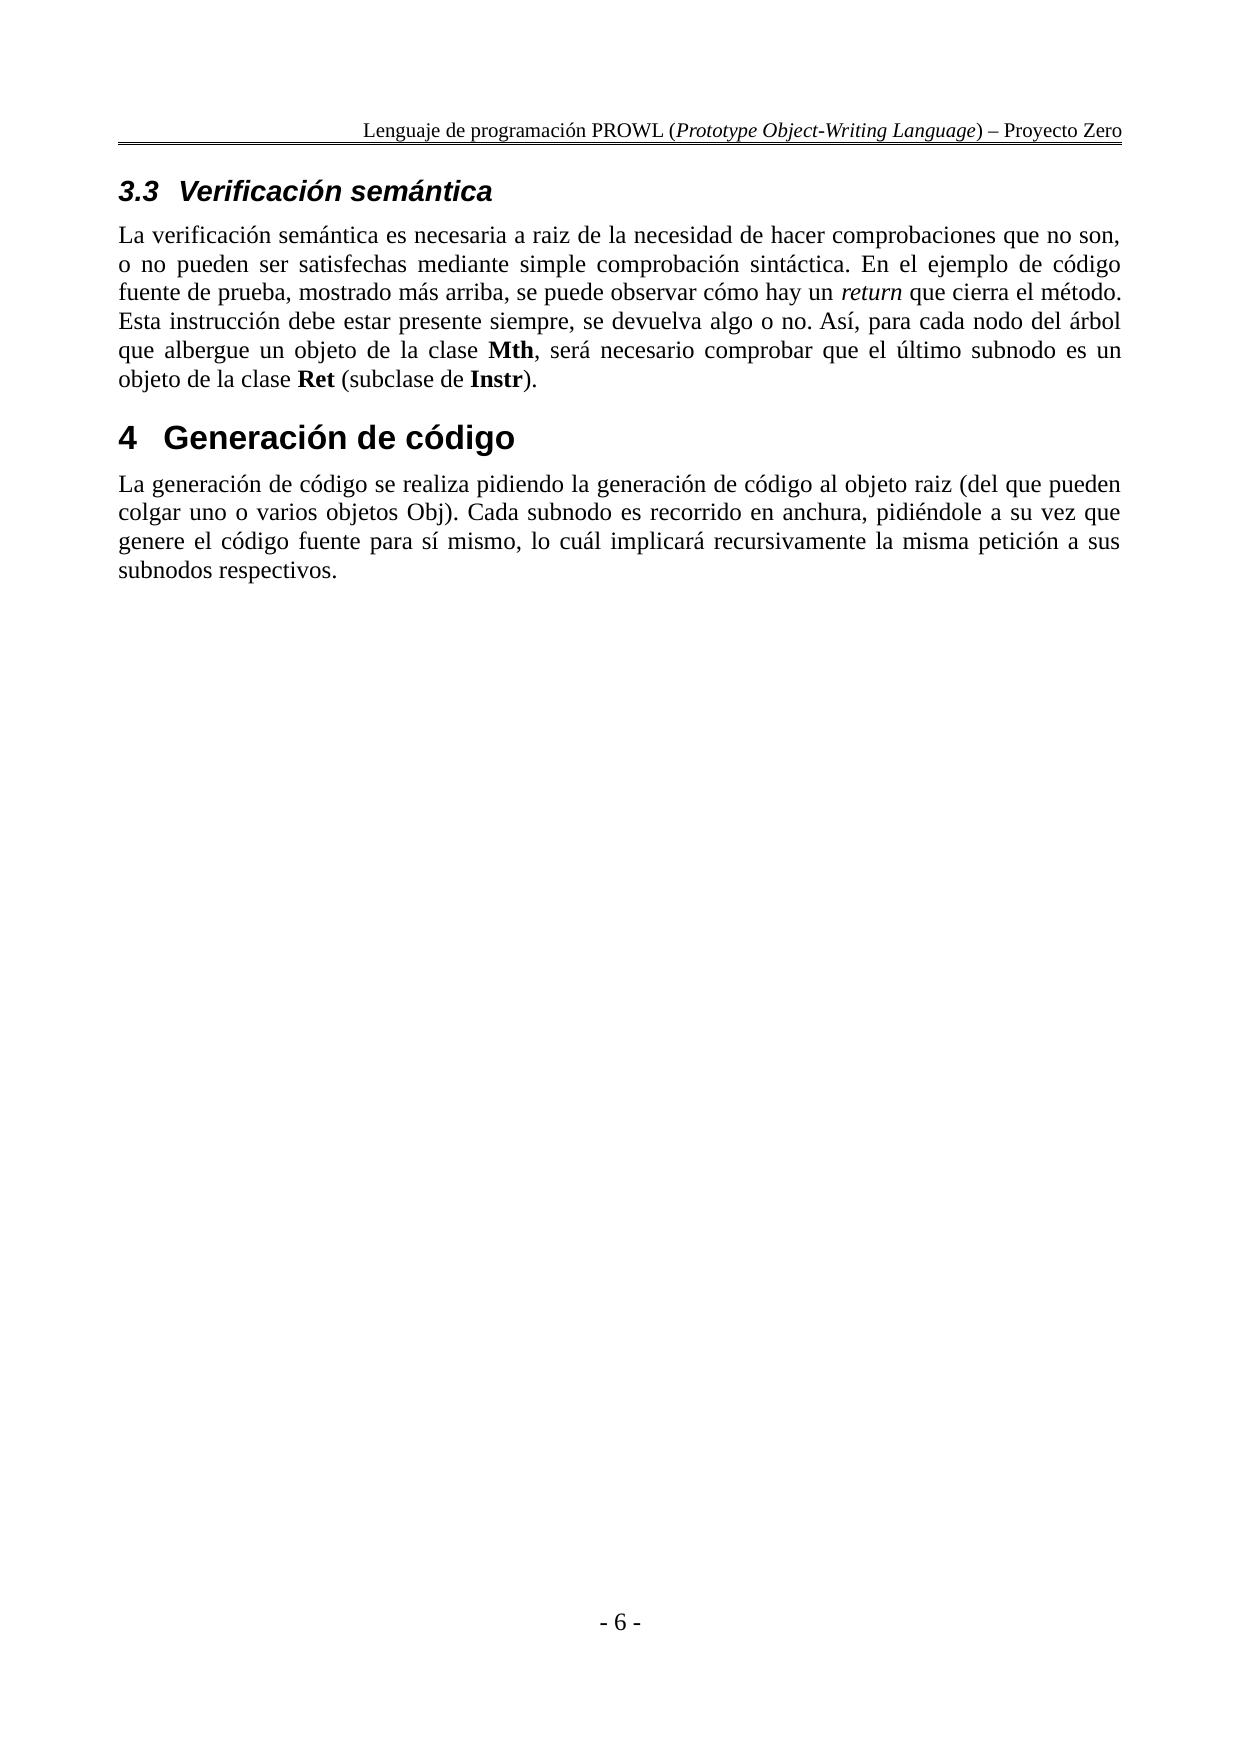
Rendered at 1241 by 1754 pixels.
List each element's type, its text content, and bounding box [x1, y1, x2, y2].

subtitle Generación de código [118, 417, 1122, 456]
text La verificación semántica es necesaria a raiz de la necesidad de hacer comprobaciones que no son, o no pueden ser satisfechas mediante simple comprobación sintáctica. En el ejemplo de código fuente de prueba, mostrado más arriba, se puede observar cómo hay un return que cierra el método. Esta instrucción debe estar presente siempre, se devuelva algo o no. Así, para cada nodo del árbol que albergue un objeto de la clase Mth, será necesario comprobar que el último subnodo es un objeto de la clase Ret (subclase de Instr). [118, 220, 1122, 392]
subtitle Verificación semántica [118, 174, 1122, 207]
text La generación de código se realiza pidiendo la generación de código al objeto raiz (del que pueden colgar uno o varios objetos Obj). Cada subnodo es recorrido en anchura, pidiéndole a su vez que genere el código fuente para sí mismo, lo cuál implicará recursivamente la misma petición a sus subnodos respectivos. [118, 469, 1122, 584]
